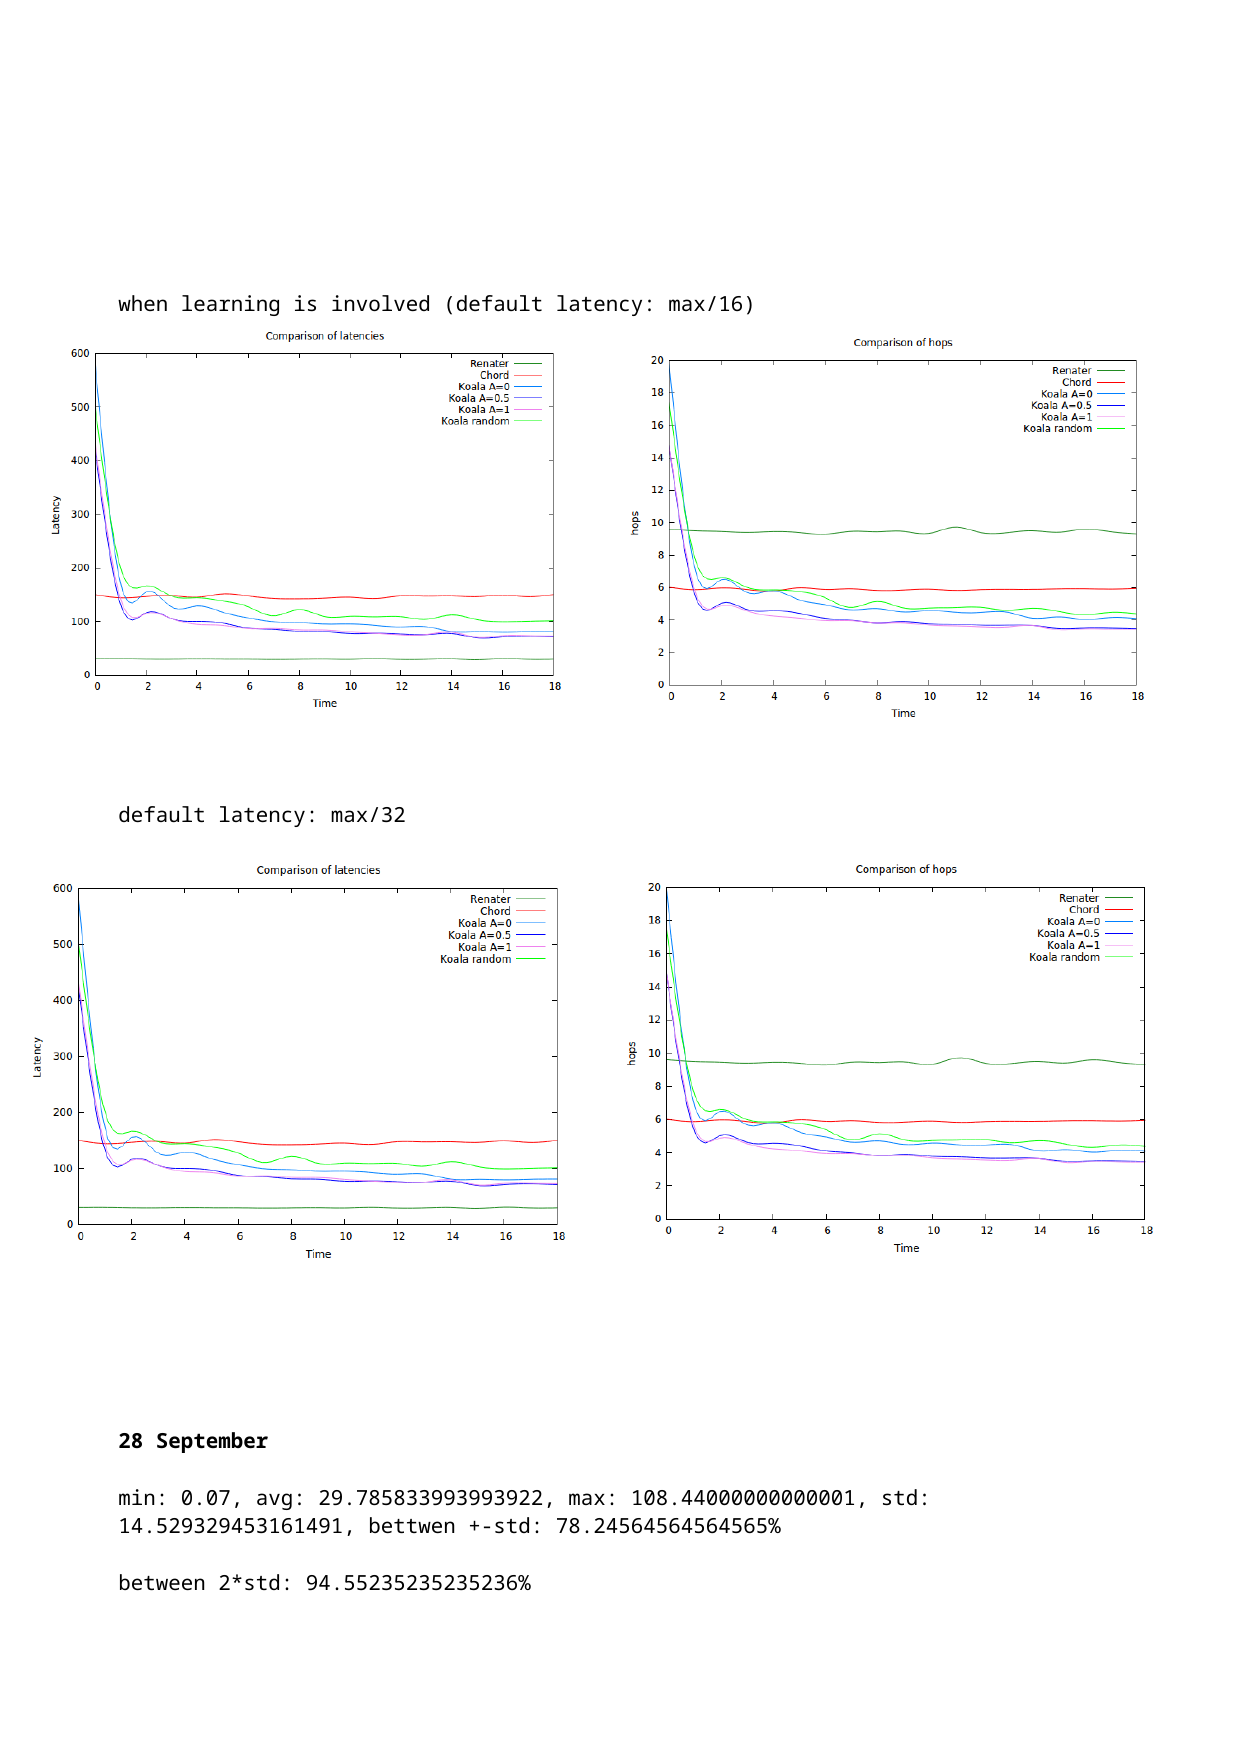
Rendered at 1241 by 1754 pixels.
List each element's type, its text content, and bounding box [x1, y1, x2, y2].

picture [29, 857, 569, 1259]
text min: 0.07, avg: 29.785833993993922, max: 108.44000000000001, std: [118, 1483, 1122, 1512]
text 28 September [118, 1426, 1122, 1455]
picture [51, 326, 563, 708]
text default latency: max/32 [118, 801, 1122, 829]
text when learning is involved (default latency: max/16) [118, 289, 1122, 317]
picture [626, 859, 1154, 1253]
text between 2*std: 94.55235235235236% [118, 1568, 1122, 1597]
picture [627, 331, 1146, 719]
text 14.529329453161491, bettwen +-std: 78.24564564564565% [118, 1512, 1122, 1540]
